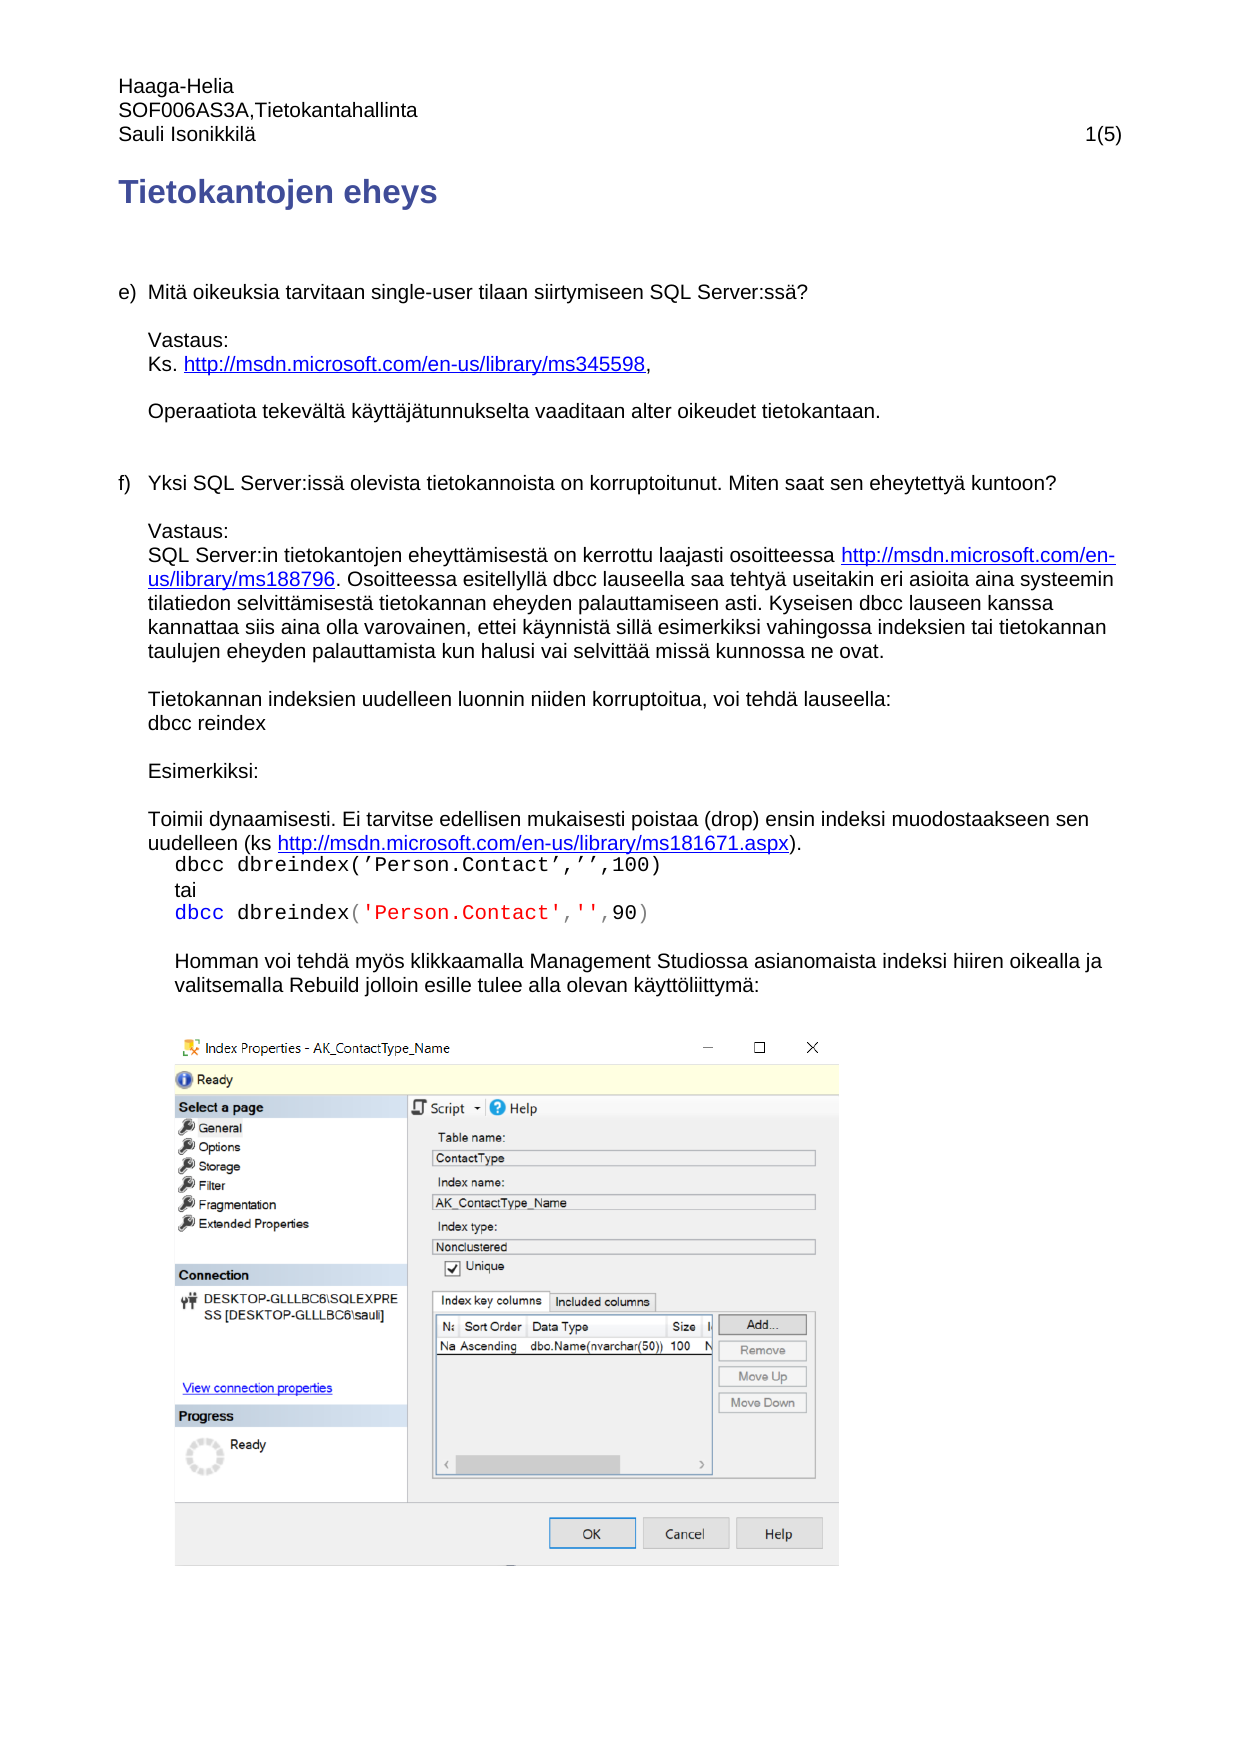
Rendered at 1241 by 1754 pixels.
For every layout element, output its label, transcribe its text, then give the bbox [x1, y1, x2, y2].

subtitle Tietokantojen eheys [118, 172, 1122, 210]
text dbcc dbreindex(’Person.Contact’,’’,100) [174, 854, 1122, 878]
picture [174, 1031, 839, 1566]
text tai [174, 878, 1122, 902]
text dbcc dbreindex('Person.Contact','',90) [174, 902, 1122, 926]
text e) Mitä oikeuksia tarvitaan single-user tilaan siirtymiseen SQL Server:ssä? Vastaus: Ks. http://msdn.microsoft.com/en-us/library/ms345598, Operaatiota tekevältä käyttäjätunnukselta vaaditaan alter oikeudet tietokantaan. [118, 279, 1122, 423]
text Homman voi tehdä myös klikkaamalla Management Studiossa asianomaista indeksi hiiren oikealla ja valitsemalla Rebuild jolloin esille tulee alla olevan käyttöliittymä: [174, 949, 1122, 997]
text f) Yksi SQL Server:issä olevista tietokannoista on korruptoitunut. Miten saat sen eheytettyä kuntoon? Vastaus: SQL Server:in tietokantojen eheyttämisestä on kerrottu laajasti osoitteessa http://msdn.microsoft.com/en-us/library/ms188796. Osoitteessa esitellyllä dbcc lauseella saa tehtyä useitakin eri asioita aina systeemin tilatiedon selvittämisestä tietokannan eheyden palauttamiseen asti. Kyseisen dbcc lauseen kanssa kannattaa siis aina olla varovainen, ettei käynnistä sillä esimerkiksi vahingossa indeksien tai tietokannan taulujen eheyden palauttamista kun halusi vai selvittää missä kunnossa ne ovat. Tietokannan indeksien uudelleen luonnin niiden korruptoitua, voi tehdä lauseella: dbcc reindex Esimerkiksi: Toimii dynaamisesti. Ei tarvitse edellisen mukaisesti poistaa (drop) ensin indeksi muodostaakseen sen uudelleen (ks http://msdn.microsoft.com/en-us/library/ms181671.aspx). [118, 471, 1122, 854]
